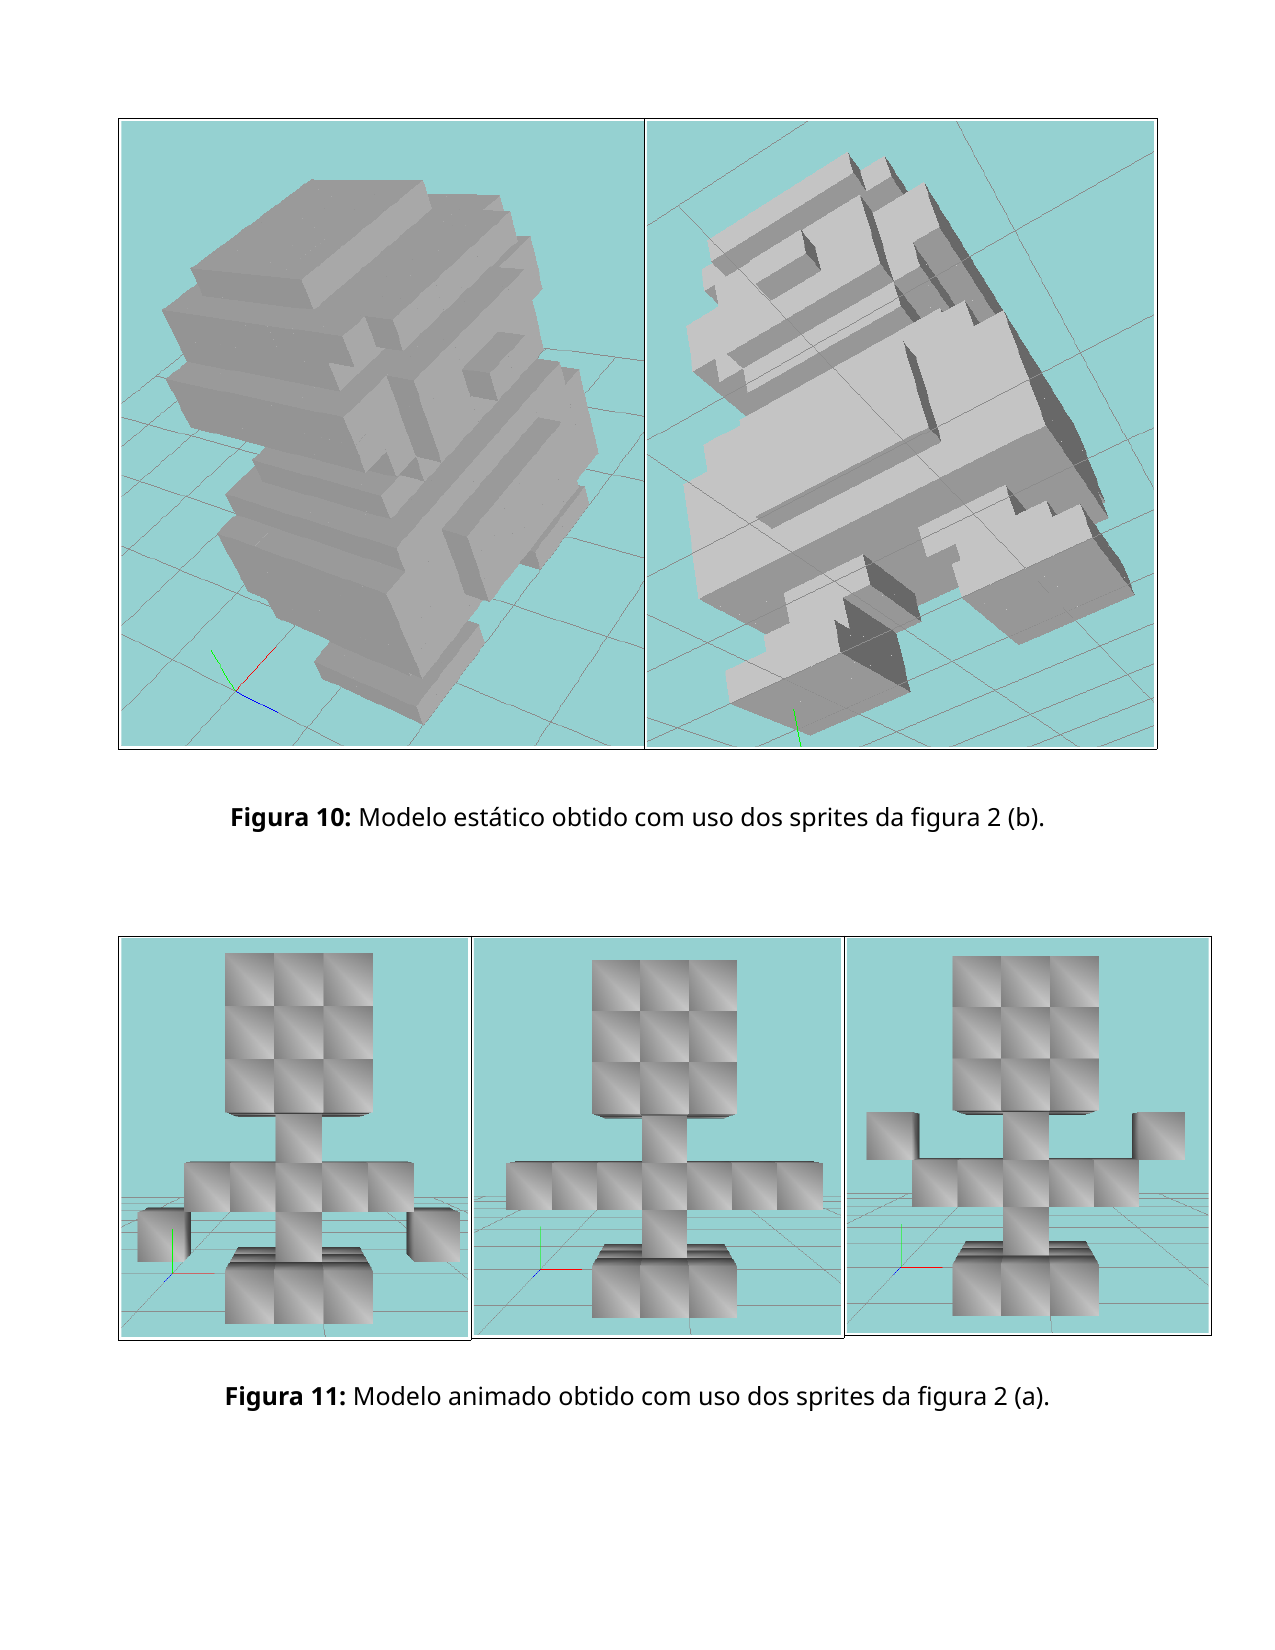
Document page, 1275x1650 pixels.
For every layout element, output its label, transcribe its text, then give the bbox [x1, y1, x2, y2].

picture [646, 121, 1154, 747]
picture [121, 121, 644, 746]
text Figura 11: Modelo animado obtido com uso dos sprites da figura 2 (a). [118, 1378, 1157, 1412]
picture [473, 938, 841, 1335]
text Figura 10: Modelo estático obtido com uso dos sprites da figura 2 (b). [118, 799, 1157, 833]
picture [846, 938, 1209, 1333]
picture [121, 938, 468, 1337]
